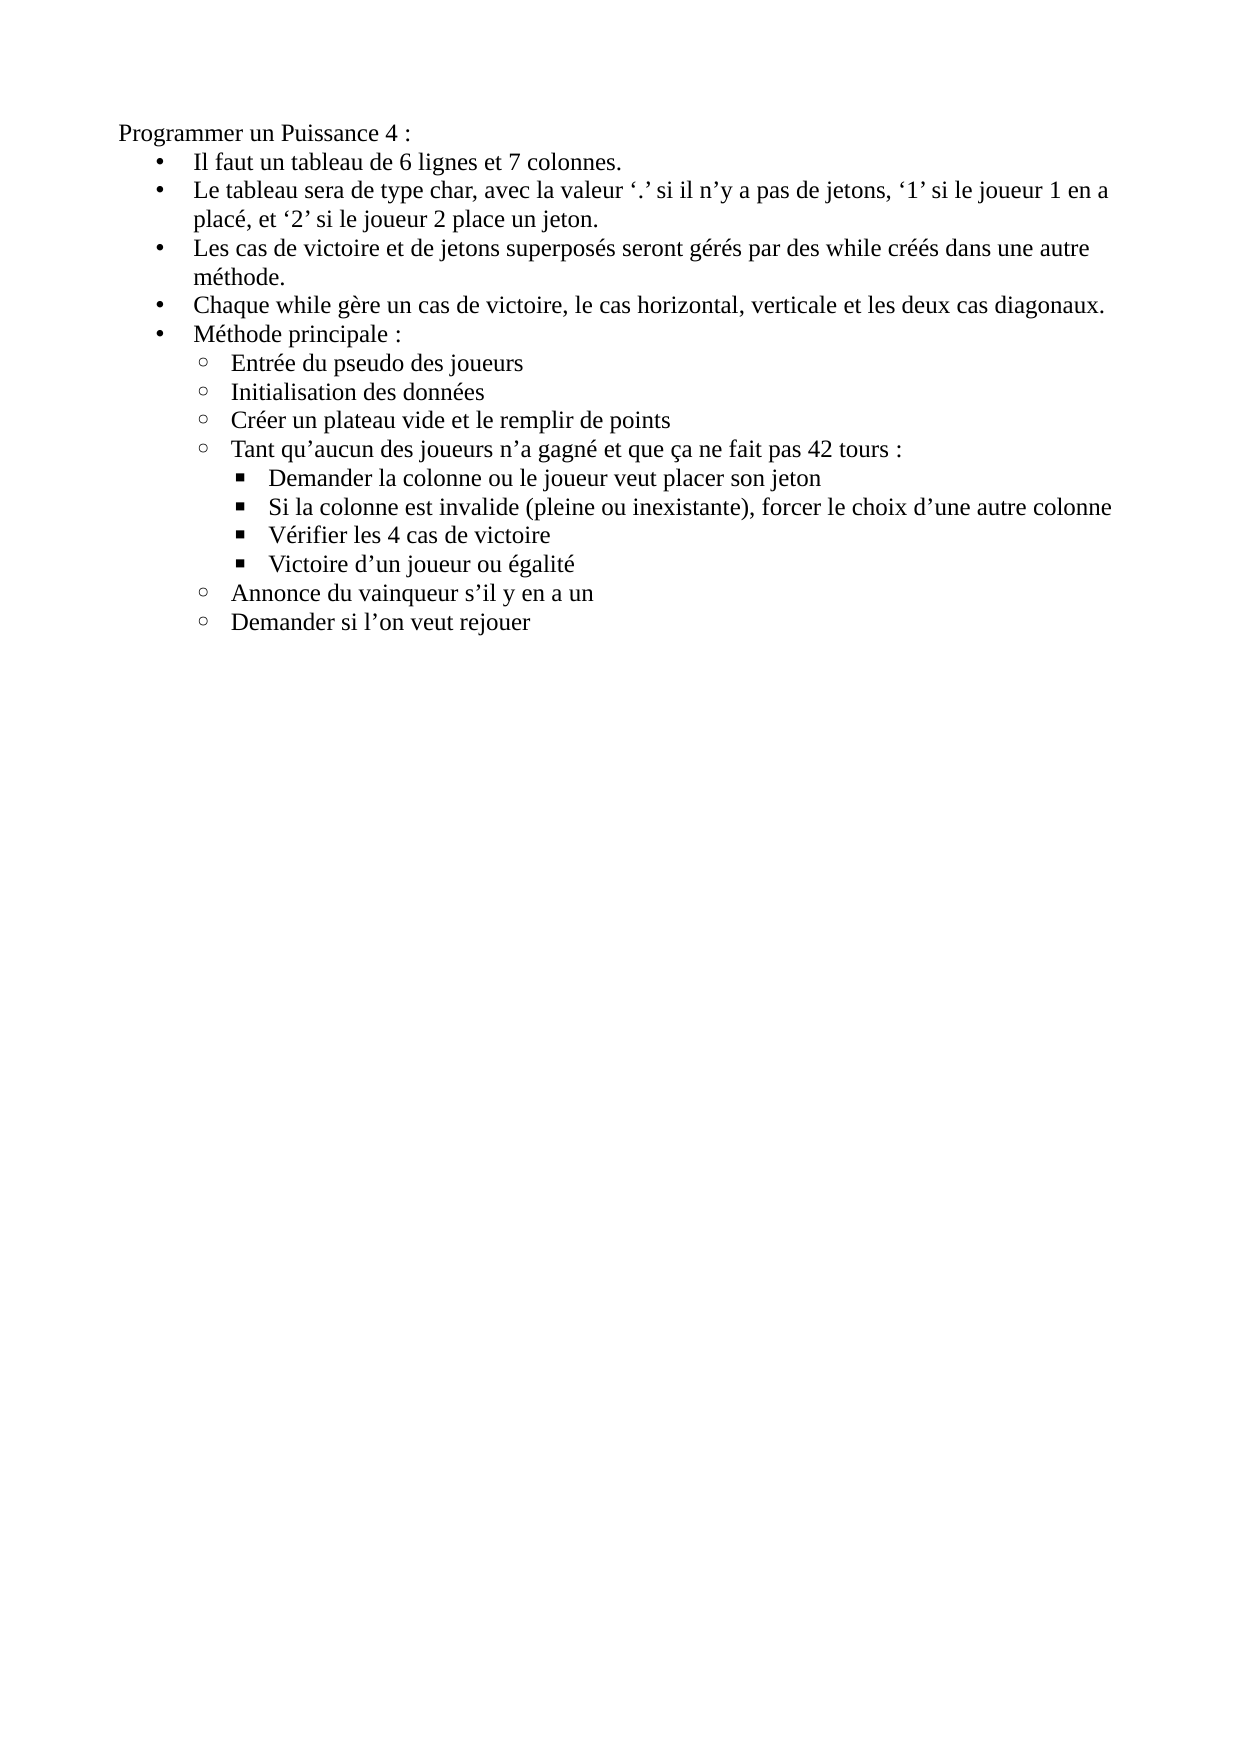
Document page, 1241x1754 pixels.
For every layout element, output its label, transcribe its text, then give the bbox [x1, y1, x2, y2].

list Vérifier les 4 cas de victoire [231, 521, 1122, 549]
list Annonce du vainqueur s’il y en a un [193, 578, 1122, 607]
list Chaque while gère un cas de victoire, le cas horizontal, verticale et les deux cas diagonaux. [156, 291, 1122, 319]
text Programmer un Puissance 4 : [118, 118, 1122, 147]
list Victoire d’un joueur ou égalité [231, 549, 1122, 578]
list Le tableau sera de type char, avec la valeur ‘.’ si il n’y a pas de jetons, ‘1’ si le joueur 1 en a placé, et ‘2’ si le joueur 2 place un jeton. [156, 176, 1122, 233]
list Demander la colonne ou le joueur veut placer son jeton [231, 463, 1122, 492]
list Si la colonne est invalide (pleine ou inexistante), forcer le choix d’une autre colonne [231, 492, 1122, 521]
list Initialisation des données [193, 377, 1122, 406]
list Entrée du pseudo des joueurs [193, 348, 1122, 377]
list Tant qu’aucun des joueurs n’a gagné et que ça ne fait pas 42 tours : [193, 434, 1122, 463]
list Demander si l’on veut rejouer [193, 607, 1122, 636]
list Les cas de victoire et de jetons superposés seront gérés par des while créés dans une autre méthode. [156, 233, 1122, 291]
list Créer un plateau vide et le remplir de points [193, 406, 1122, 434]
list Méthode principale : [156, 319, 1122, 348]
list Il faut un tableau de 6 lignes et 7 colonnes. [156, 147, 1122, 176]
